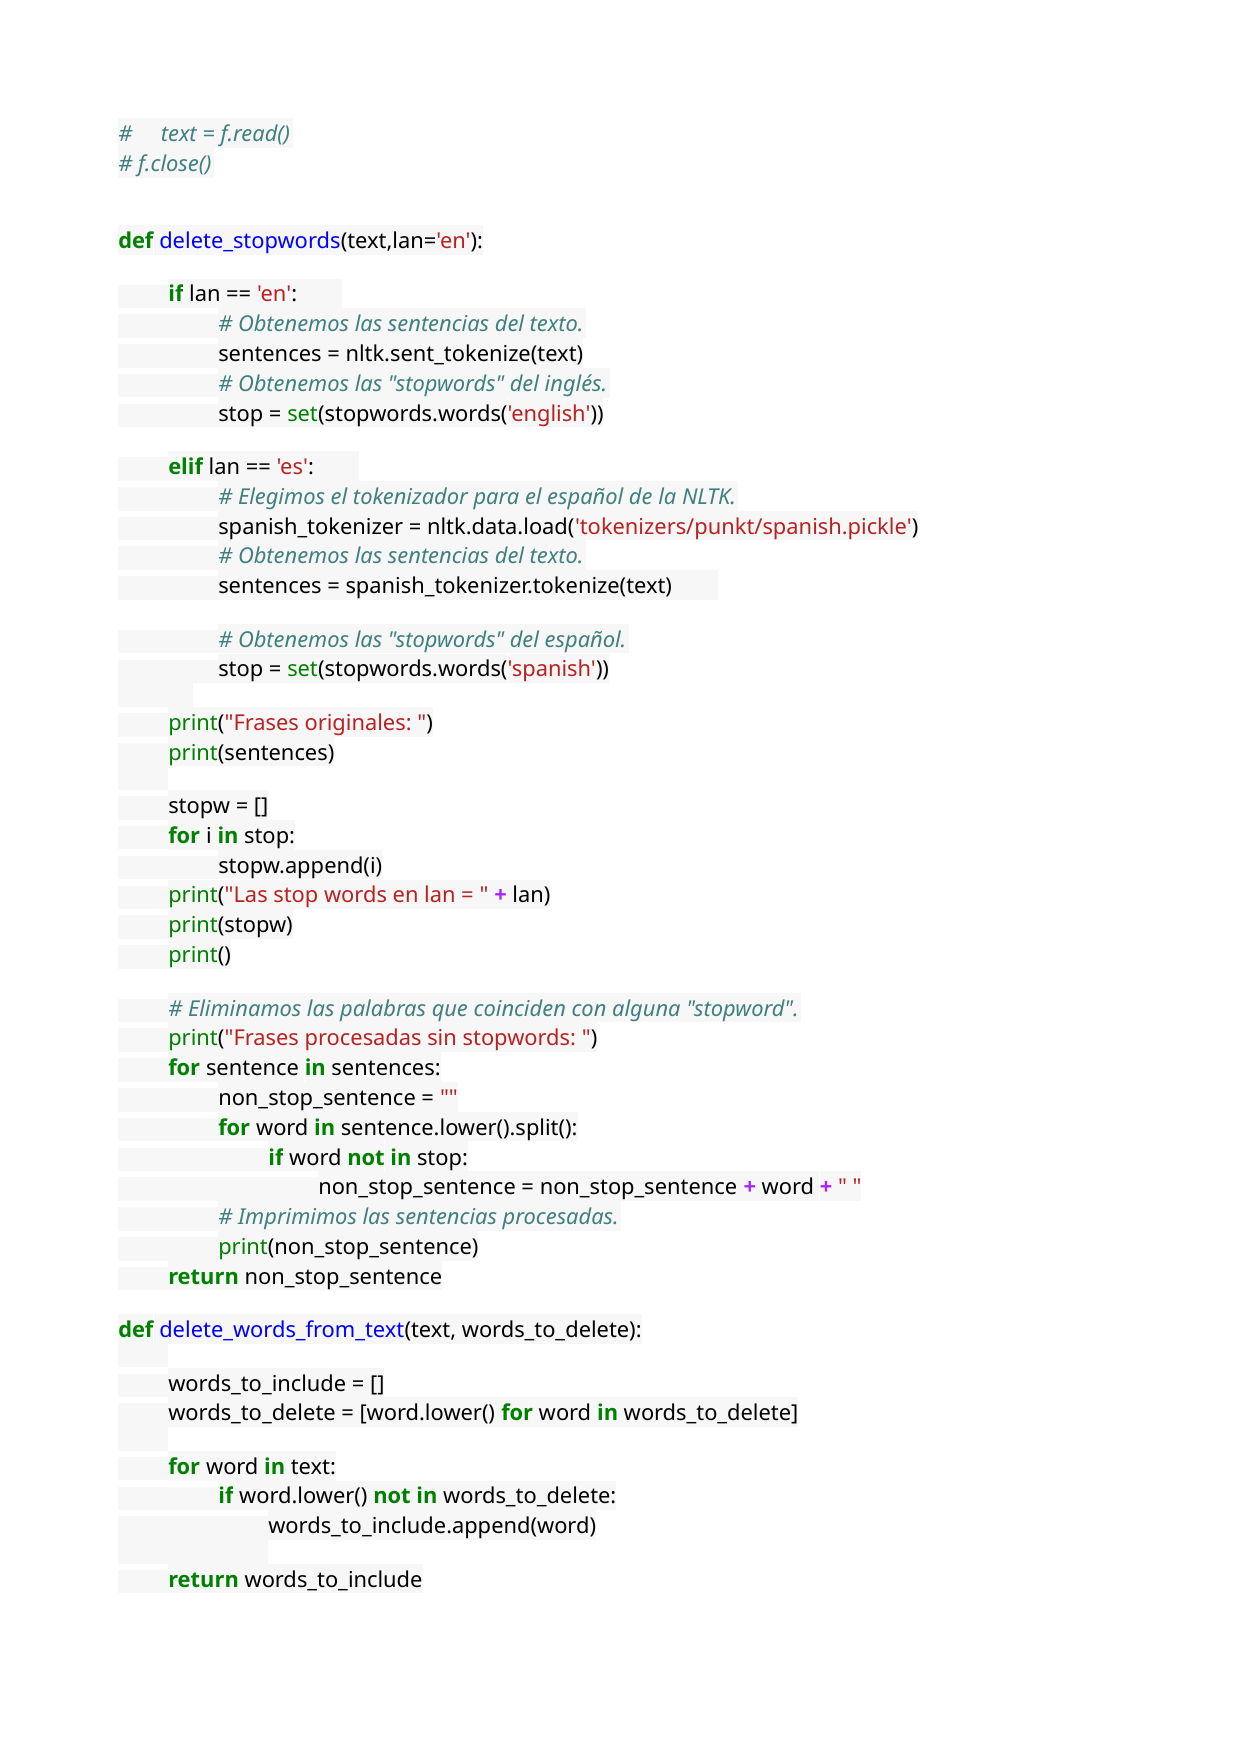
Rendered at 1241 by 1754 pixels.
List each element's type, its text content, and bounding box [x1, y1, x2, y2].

text for word in text: [118, 1451, 1122, 1481]
text if word.lower() not in words_to_delete: [118, 1481, 1122, 1510]
text ​ [118, 600, 1122, 624]
text print("Las stop words en lan = " + lan) [118, 879, 1122, 909]
text non_stop_sentence = non_stop_sentence + word + " " [118, 1171, 1122, 1201]
text print("Frases originales: ") [118, 707, 1122, 737]
text ​ [118, 255, 1122, 278]
text ​ [118, 178, 1122, 201]
text ​ [118, 1290, 1122, 1314]
text print("Frases procesadas sin stopwords: ") [118, 1022, 1122, 1052]
text sentences = spanish_tokenizer.tokenize(text) [118, 570, 1122, 600]
text ​ [118, 1593, 1122, 1617]
text print(stopw) [118, 909, 1122, 939]
text for word in sentence.lower().split(): [118, 1112, 1122, 1141]
text return words_to_include [118, 1564, 1122, 1593]
text print(non_stop_sentence) [118, 1231, 1122, 1261]
text # Obtenemos las sentencias del texto. [118, 308, 1122, 338]
text return non_stop_sentence [118, 1261, 1122, 1290]
text spanish_tokenizer = nltk.data.load('tokenizers/punkt/spanish.pickle') [118, 511, 1122, 540]
text # Obtenemos las "stopwords" del inglés. [118, 368, 1122, 398]
text words_to_include.append(word) [118, 1510, 1122, 1540]
text for i in stop: [118, 820, 1122, 850]
text if word not in stop: [118, 1141, 1122, 1171]
text stopw.append(i) [118, 850, 1122, 879]
text if lan == 'en': [118, 278, 1122, 308]
text elif lan == 'es': [118, 451, 1122, 481]
text # f.close() [118, 148, 1122, 178]
text stop = set(stopwords.words('english')) [118, 398, 1122, 427]
text for sentence in sentences: [118, 1052, 1122, 1082]
text # text = f.read() [118, 118, 1122, 148]
text ​ [118, 969, 1122, 992]
text words_to_delete = [word.lower() for word in words_to_delete] [118, 1397, 1122, 1427]
text non_stop_sentence = "" [118, 1082, 1122, 1112]
text # Imprimimos las sentencias procesadas. [118, 1201, 1122, 1231]
text sentences = nltk.sent_tokenize(text) [118, 338, 1122, 368]
text print(sentences) [118, 737, 1122, 766]
text # Eliminamos las palabras que coinciden con alguna "stopword". [118, 992, 1122, 1022]
text # Elegimos el tokenizador para el español de la NLTK. [118, 481, 1122, 511]
text stopw = [] [118, 790, 1122, 820]
text # Obtenemos las "stopwords" del español. [118, 624, 1122, 653]
text ​ [118, 427, 1122, 451]
text print() [118, 939, 1122, 969]
text words_to_include = [] [118, 1367, 1122, 1397]
text # Obtenemos las sentencias del texto. [118, 540, 1122, 570]
text def delete_stopwords(text,lan='en'): [118, 225, 1122, 255]
text def delete_words_from_text(text, words_to_delete): [118, 1314, 1122, 1344]
text ​ [118, 201, 1122, 225]
text stop = set(stopwords.words('spanish')) [118, 653, 1122, 683]
